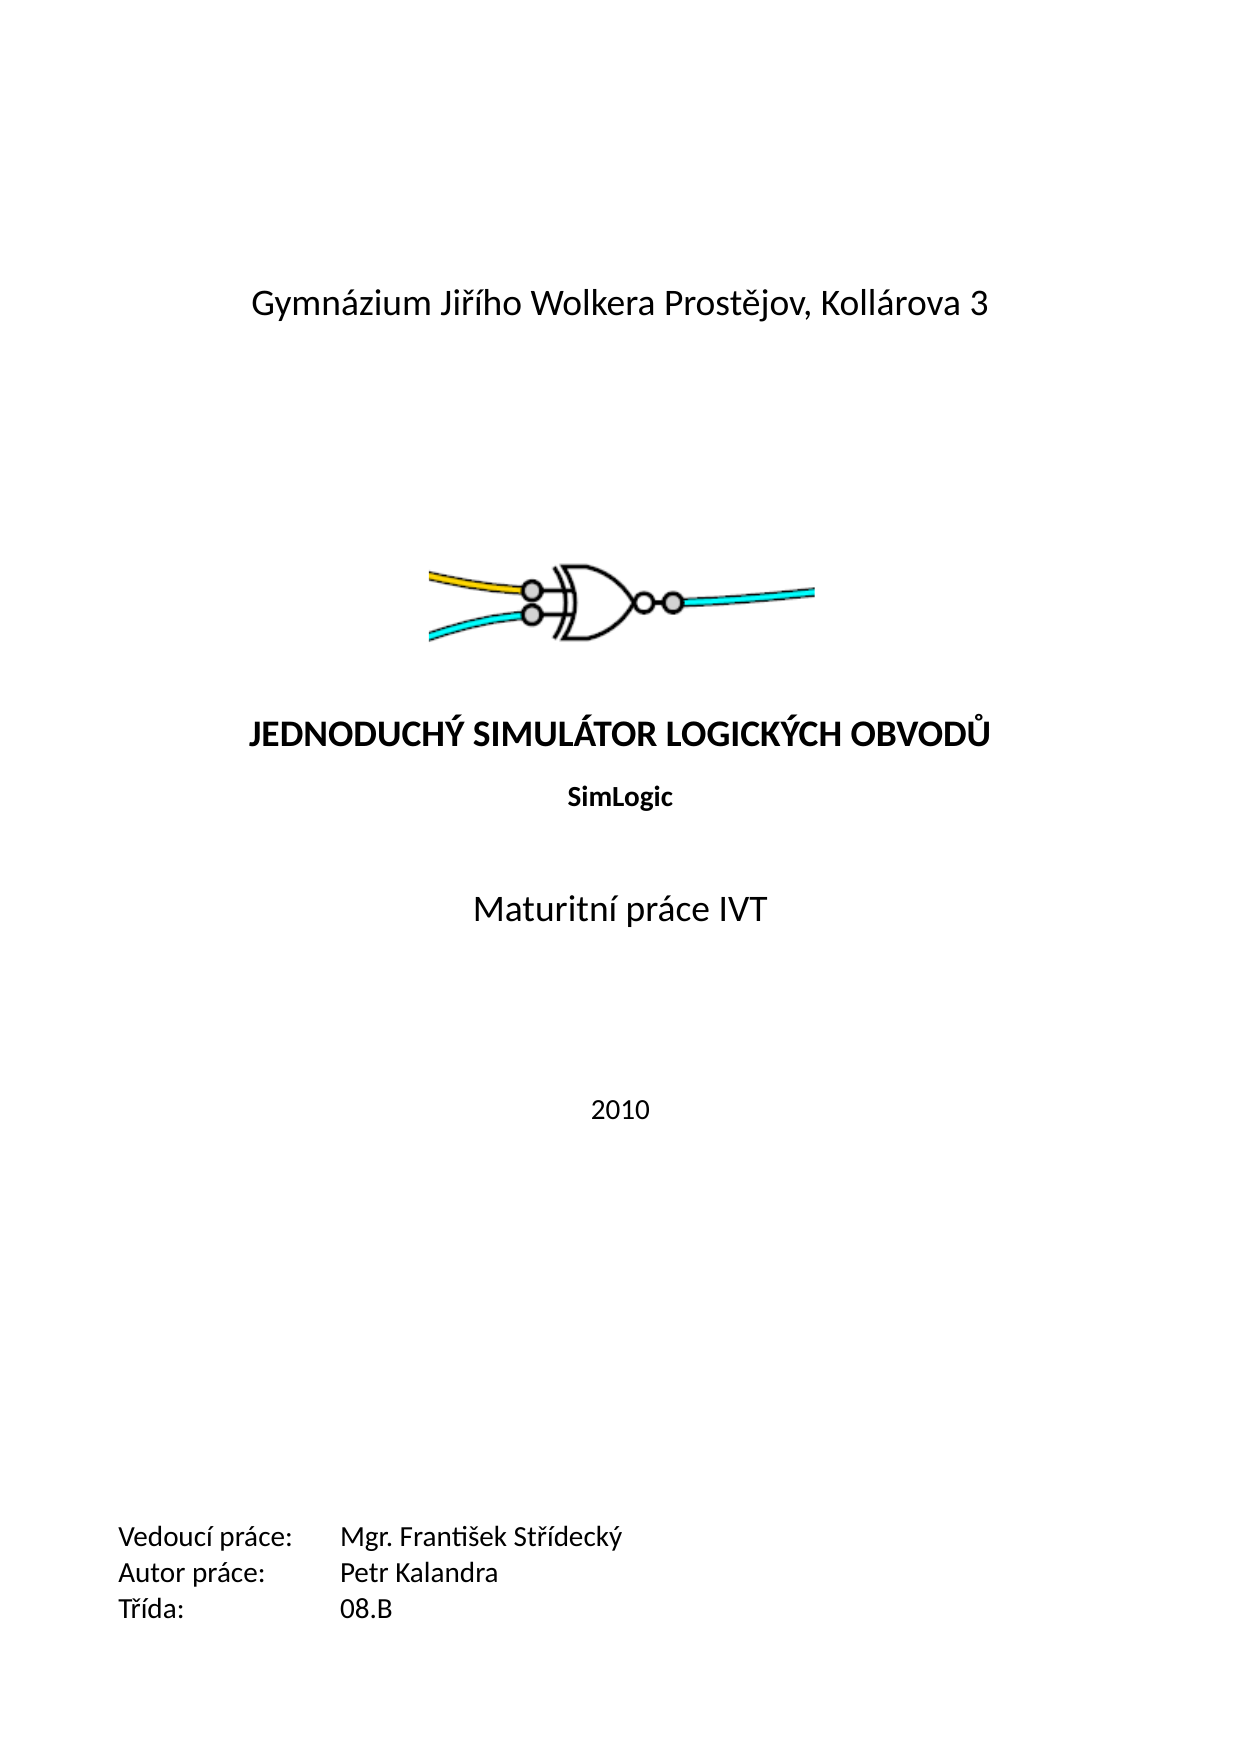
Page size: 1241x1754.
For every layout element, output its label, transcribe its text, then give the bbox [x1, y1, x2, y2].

text Třída: 08.B [118, 1590, 1122, 1625]
text Maturitní práce IVT [118, 885, 1122, 931]
text 2010 [118, 1091, 1122, 1127]
text Autor práce: Petr Kalandra [118, 1554, 1122, 1590]
text JEDNODUCHÝ SIMULÁTOR LOGICKÝCH OBVODŮ [118, 484, 1122, 755]
text Gymnázium Jiřího Wolkera Prostějov, Kollárova 3 [118, 278, 1122, 324]
text SimLogic [118, 778, 1122, 814]
text Vedoucí práce: Mgr. František Střídecký [118, 1518, 1122, 1554]
